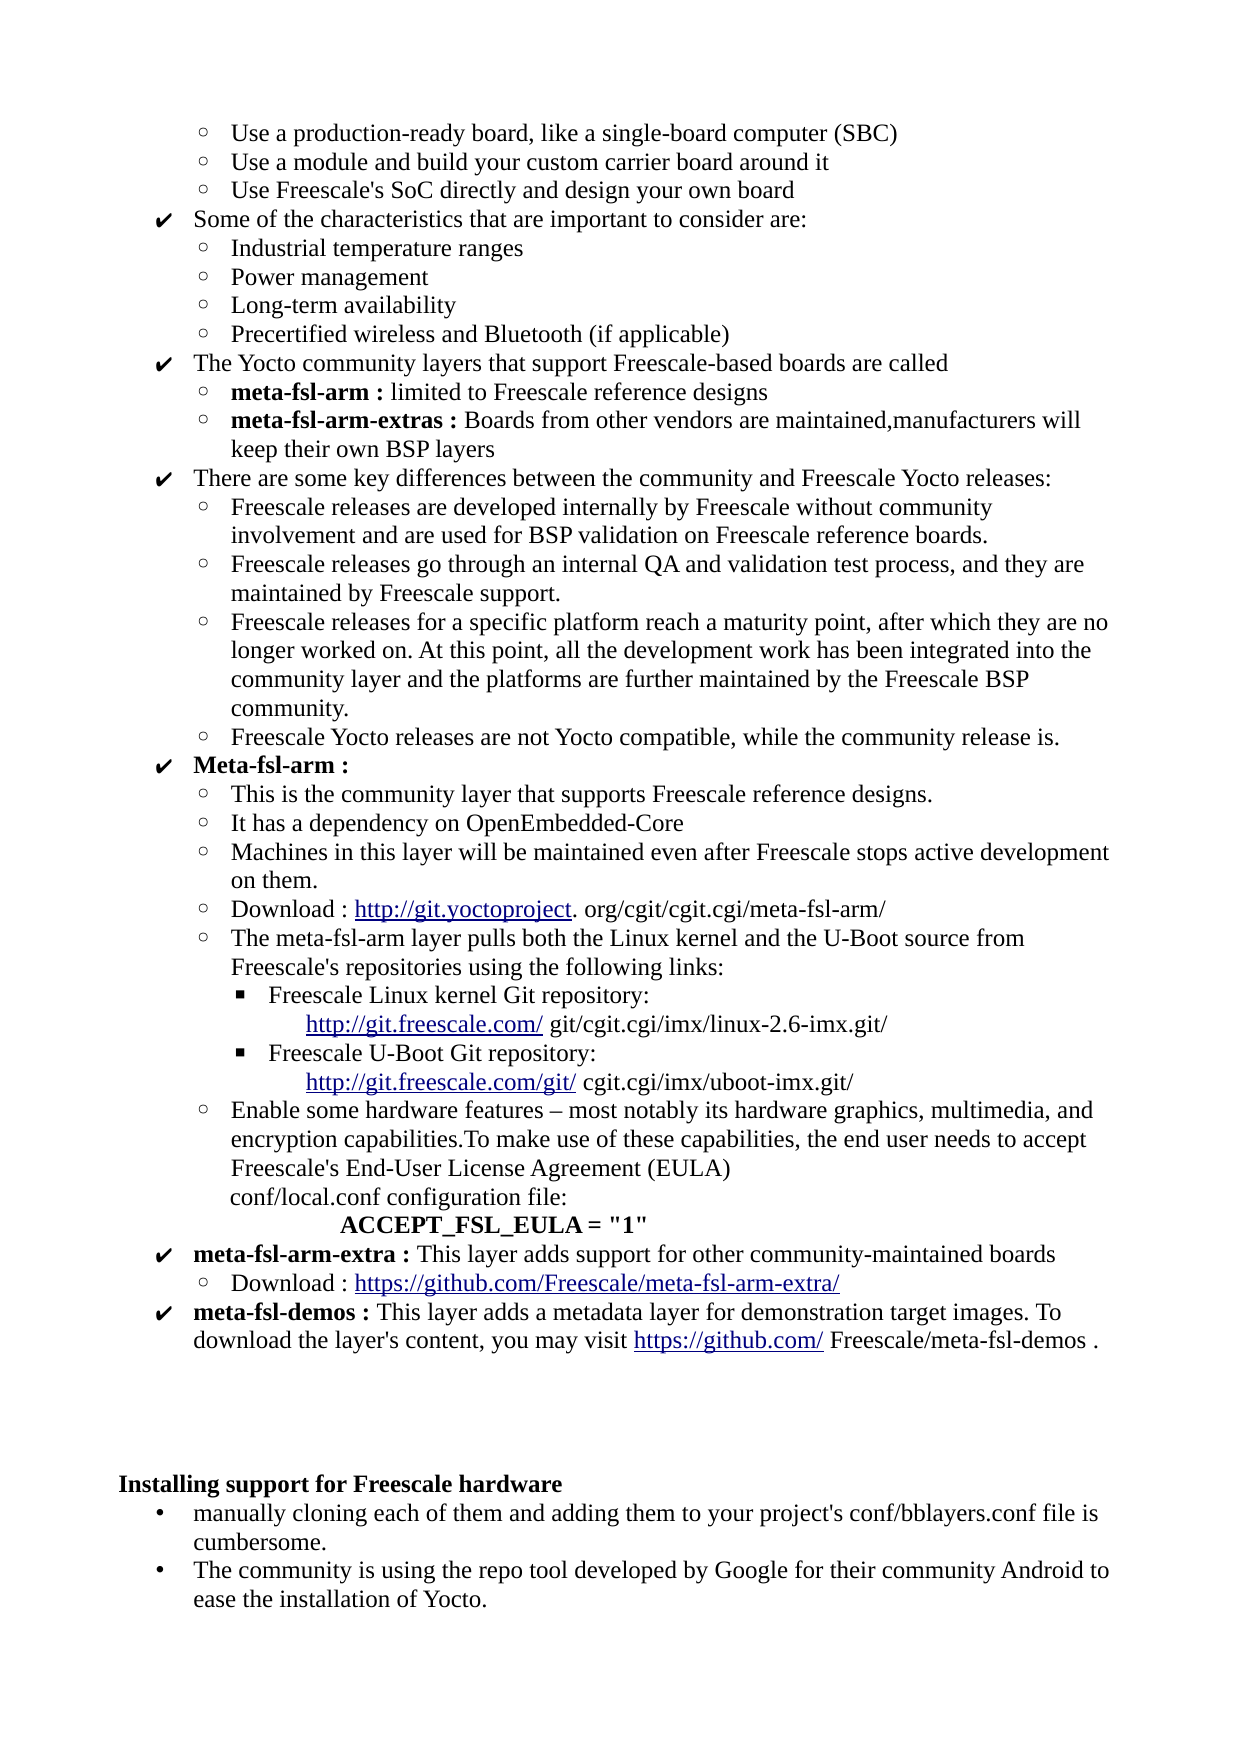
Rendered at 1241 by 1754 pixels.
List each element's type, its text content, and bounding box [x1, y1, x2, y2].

list Use Freescale's SoC directly and design your own board [193, 176, 1122, 204]
list The community is using the repo tool developed by Google for their community Android to ease the installation of Yocto. [156, 1556, 1122, 1613]
list Freescale U-Boot Git repository: [231, 1038, 1122, 1067]
list Freescale releases for a specific platform reach a maturity point, after which they are no longer worked on. At this point, all the development work has been integrated into the community layer and the platforms are further maintained by the Freescale BSP community. [193, 607, 1122, 722]
list meta-fsl-arm-extra : This layer adds support for other community-maintained boards [156, 1239, 1122, 1268]
list Freescale releases go through an internal QA and validation test process, and they are maintained by Freescale support. [193, 549, 1122, 607]
list The Yocto community layers that support Freescale-based boards are called [156, 348, 1122, 377]
list This is the community layer that supports Freescale reference designs. [193, 779, 1122, 808]
list There are some key differences between the community and Freescale Yocto releases: [156, 463, 1122, 492]
list The meta-fsl-arm layer pulls both the Linux kernel and the U-Boot source from Freescale's repositories using the following links: [193, 923, 1122, 981]
list Freescale releases are developed internally by Freescale without community involvement and are used for BSP validation on Freescale reference boards. [193, 492, 1122, 549]
list meta-fsl-arm-extras : Boards from other vendors are maintained,manufacturers will keep their own BSP layers [193, 406, 1122, 463]
list meta-fsl-arm : limited to Freescale reference designs [193, 377, 1122, 406]
list Long-term availability [193, 291, 1122, 319]
list Meta-fsl-arm : [156, 751, 1122, 779]
list Some of the characteristics that are important to consider are: [156, 204, 1122, 233]
list Freescale Linux kernel Git repository: [231, 981, 1122, 1009]
list Enable some hardware features – most notably its hardware graphics, multimedia, and encryption capabilities.To make use of these capabilities, the end user needs to accept Freescale's End-User License Agreement (EULA) [193, 1096, 1122, 1182]
list http://git.freescale.com/ git/cgit.cgi/imx/linux-2.6-imx.git/ [268, 1009, 1122, 1038]
list Precertified wireless and Bluetooth (if applicable) [193, 319, 1122, 348]
list Industrial temperature ranges [193, 233, 1122, 262]
list meta-fsl-demos : This layer adds a metadata layer for demonstration target images. To download the layer's content, you may visit https://github.com/ Freescale/meta-fsl-demos . [156, 1297, 1122, 1354]
text Installing support for Freescale hardware [118, 1469, 1122, 1498]
list Machines in this layer will be maintained even after Freescale stops active development on them. [193, 837, 1122, 894]
list Power management [193, 262, 1122, 291]
list http://git.freescale.com/git/ cgit.cgi/imx/uboot-imx.git/ [268, 1067, 1122, 1096]
list It has a dependency on OpenEmbedded-Core [193, 808, 1122, 837]
text ACCEPT_FSL_EULA = "1" [118, 1211, 1122, 1239]
list Download : http://git.yoctoproject. org/cgit/cgit.cgi/meta-fsl-arm/ [193, 894, 1122, 923]
text conf/local.conf configuration file: [118, 1182, 1122, 1211]
list Use a module and build your custom carrier board around it [193, 147, 1122, 176]
list Download : https://github.com/Freescale/meta-fsl-arm-extra/ [193, 1268, 1122, 1297]
list Freescale Yocto releases are not Yocto compatible, while the community release is. [193, 722, 1122, 751]
list manually cloning each of them and adding them to your project's conf/bblayers.conf file is cumbersome. [156, 1498, 1122, 1556]
list Use a production-ready board, like a single-board computer (SBC) [193, 118, 1122, 147]
